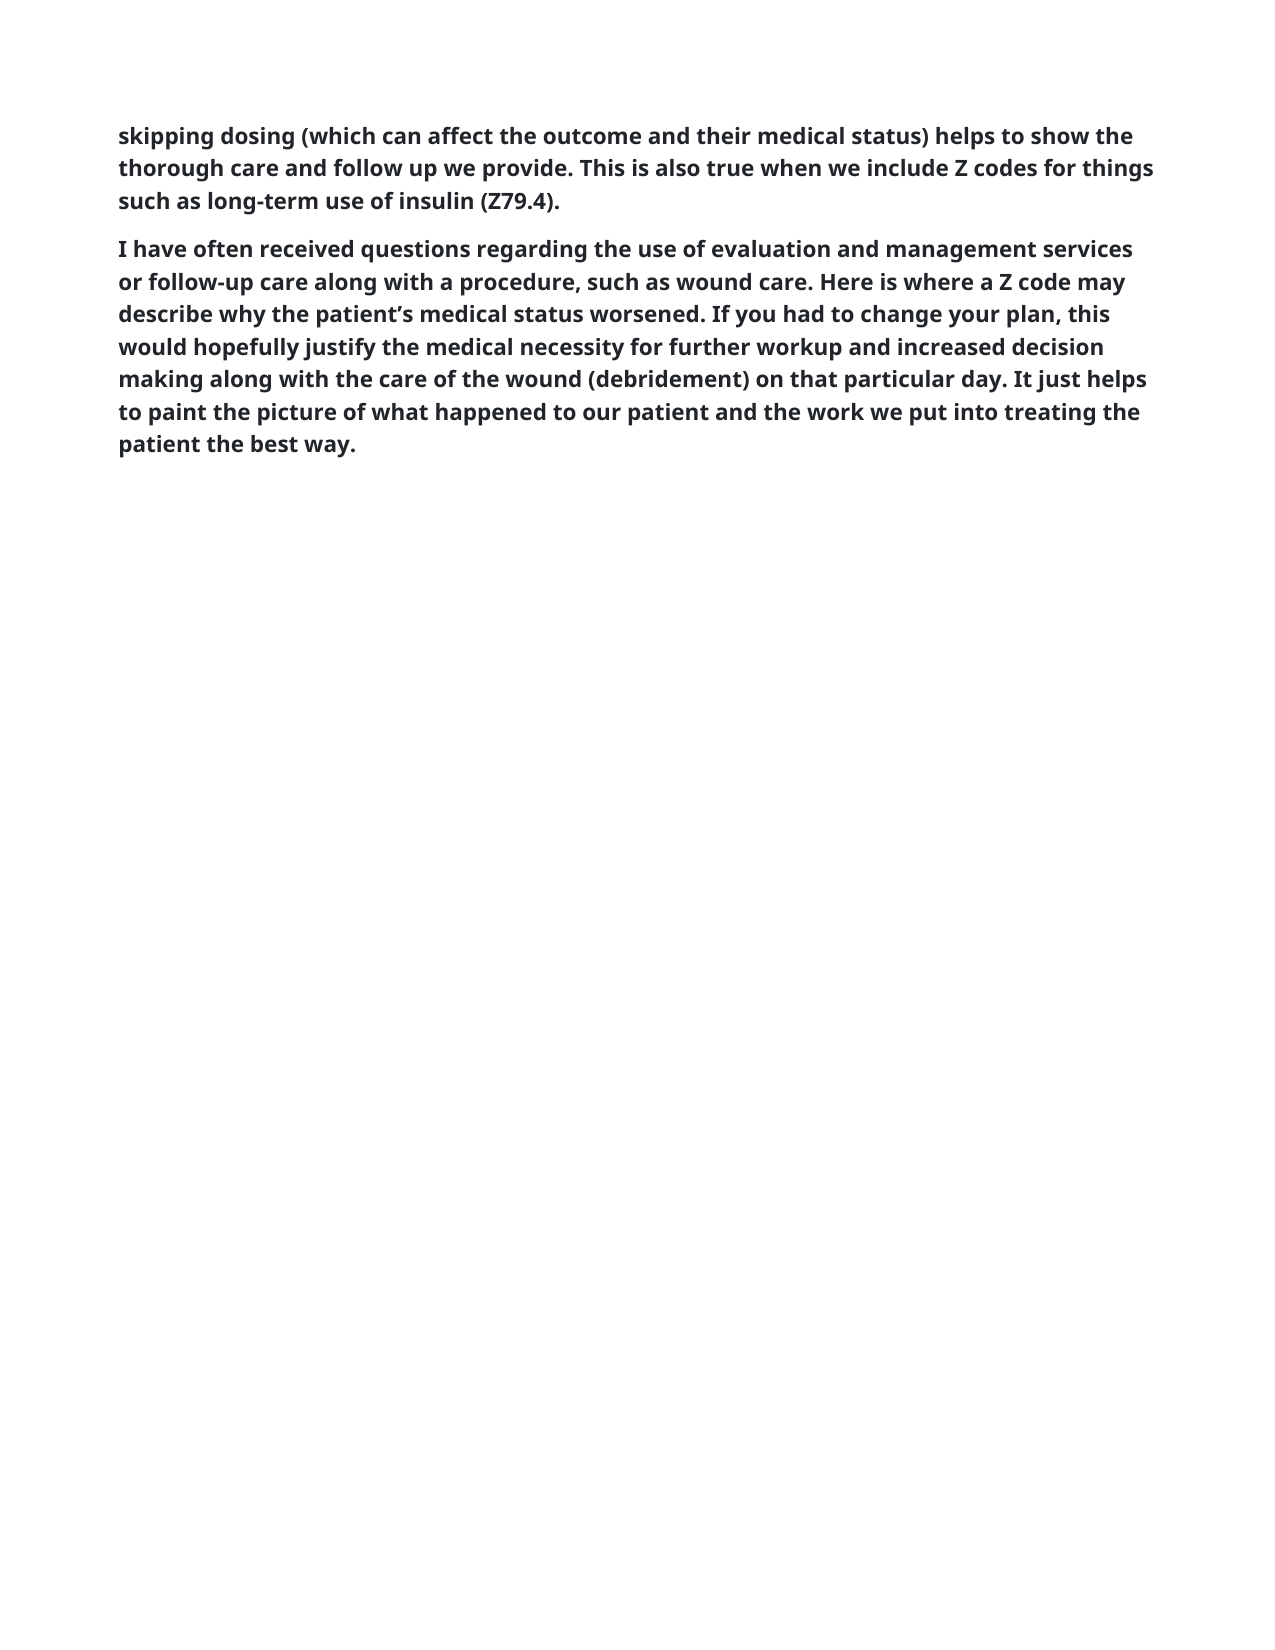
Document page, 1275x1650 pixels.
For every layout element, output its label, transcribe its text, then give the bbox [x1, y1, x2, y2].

text skipping dosing (which can affect the outcome and their medical status) helps to show the thorough care and follow up we provide. This is also true when we include Z codes for things such as long-term use of insulin (Z79.4). [118, 118, 1157, 216]
text I have often received questions regarding the use of evaluation and management services or follow-up care along with a procedure, such as wound care. Here is where a Z code may describe why the patient’s medical status worsened. If you had to change your plan, this would hopefully justify the medical necessity for further workup and increased decision making along with the care of the wound (debridement) on that particular day. It just helps to paint the picture of what happened to our patient and the work we put into treating the patient the best way. [118, 232, 1157, 459]
